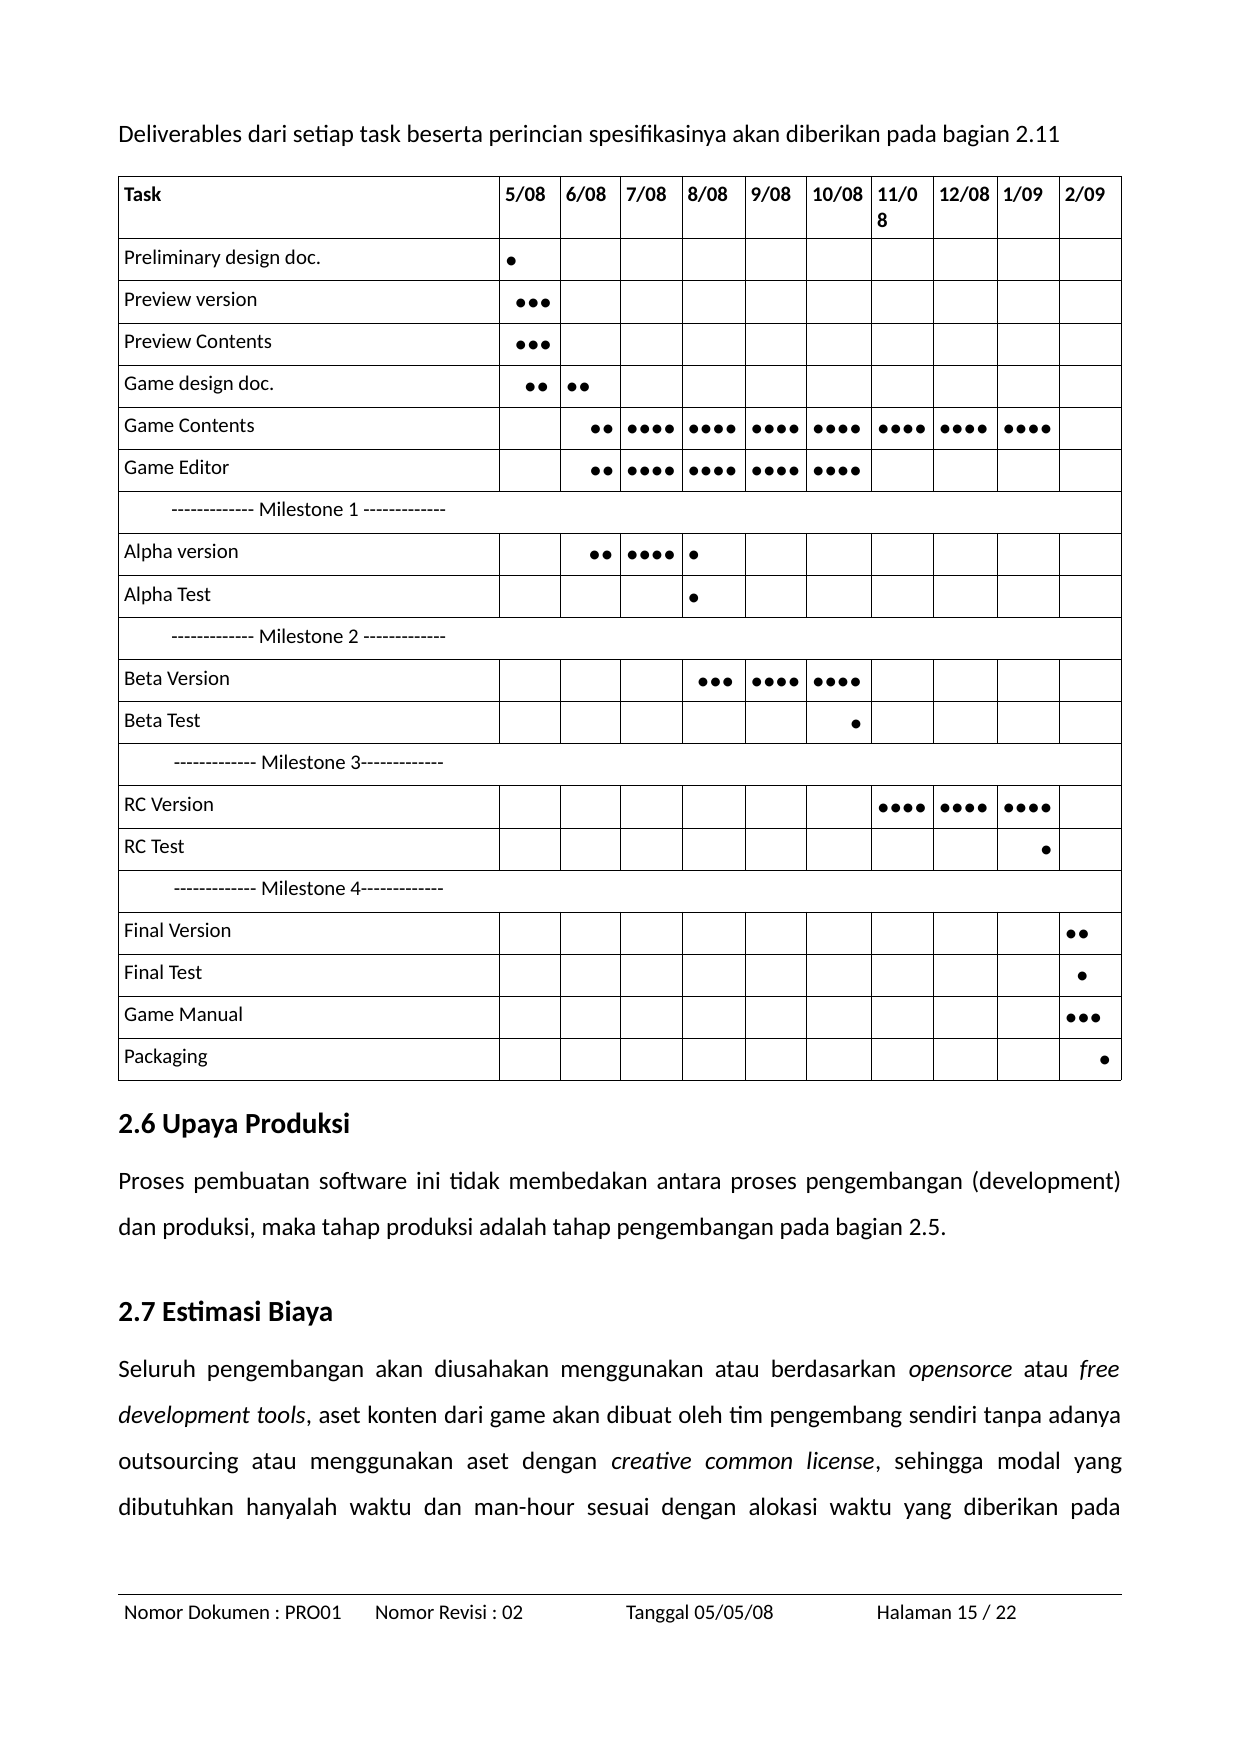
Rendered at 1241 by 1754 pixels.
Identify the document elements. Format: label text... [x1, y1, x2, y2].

table_cell [500, 702, 560, 743]
subtitle 2.6 Upaya Produksi [118, 1105, 1122, 1141]
table_cell [561, 913, 620, 954]
table_cell [499, 871, 560, 912]
table_cell [621, 702, 682, 743]
table_cell [872, 281, 933, 322]
table_header 6/08 [561, 177, 620, 238]
table_cell [1060, 534, 1121, 575]
table_cell [1060, 576, 1121, 617]
table_cell [934, 829, 997, 869]
table_cell [807, 534, 871, 575]
table_cell [683, 955, 745, 996]
table_cell [621, 829, 682, 869]
table_cell ••• [1060, 997, 1121, 1038]
table_cell [746, 829, 806, 869]
table_cell [745, 618, 806, 659]
table_cell [621, 955, 682, 996]
table_cell •• [561, 408, 620, 449]
table_cell [807, 829, 871, 869]
table_cell ------------- Milestone 3------------- [119, 744, 499, 785]
table_cell [746, 913, 806, 954]
table_cell •••• [807, 408, 871, 449]
table_cell [872, 997, 933, 1038]
table_cell [683, 239, 745, 280]
table_cell •••• [807, 660, 871, 701]
table_cell [500, 660, 560, 701]
table_cell RC Test [119, 829, 499, 869]
table_header 5/08 [500, 177, 560, 238]
table_cell Preview version [119, 281, 499, 322]
table_cell [1060, 366, 1121, 407]
table_cell Game Editor [119, 450, 499, 491]
table_cell [745, 492, 806, 533]
table_cell •••• [807, 450, 871, 491]
table_cell [561, 786, 620, 827]
table_cell [872, 239, 933, 280]
table_cell [807, 324, 871, 364]
table_cell [500, 576, 560, 617]
table_cell ------------- Milestone 1 ------------- [119, 492, 499, 533]
table_cell •••• [998, 408, 1059, 449]
table_cell [746, 366, 806, 407]
table_cell •••• [746, 408, 806, 449]
table_cell Beta Test [119, 702, 499, 743]
table_cell ------------- Milestone 2 ------------- [119, 618, 499, 659]
table_cell [806, 744, 871, 785]
table_cell [621, 997, 682, 1038]
table_cell •••• [746, 450, 806, 491]
table_cell • [683, 534, 745, 575]
table_cell [806, 618, 871, 659]
table_cell [620, 871, 682, 912]
table_cell ••• [683, 660, 745, 701]
table_cell [997, 871, 1059, 912]
table_cell [933, 492, 997, 533]
table_cell [934, 702, 997, 743]
table_cell [998, 1039, 1059, 1080]
table_cell [620, 618, 682, 659]
table_cell [934, 324, 997, 364]
table_cell [871, 871, 933, 912]
table_cell [872, 366, 933, 407]
table_cell [872, 829, 933, 869]
table_cell [998, 702, 1059, 743]
table_cell [934, 1039, 997, 1080]
table_cell [934, 450, 997, 491]
table_cell •• [561, 450, 620, 491]
table_cell Final Test [119, 955, 499, 996]
table_cell [683, 997, 745, 1038]
table_cell [620, 744, 682, 785]
text Seluruh pengembangan akan diusahakan menggunakan atau berdasarkan opensorce atau free development tools, aset konten dari game akan dibuat oleh tim pengembang sendiri tanpa adanya outsourcing atau menggunakan aset dengan creative common license, sehingga modal yang dibutuhkan hanyalah waktu dan man-hour sesuai dengan alokasi waktu yang diberikan pada [118, 1354, 1122, 1521]
table_cell [499, 492, 560, 533]
table_cell [872, 1039, 933, 1080]
table_cell [934, 366, 997, 407]
table_cell ••• [500, 281, 560, 322]
table_cell • [500, 239, 560, 280]
text Proses pembuatan software ini tidak membedakan antara proses pengembangan (development) dan produksi, maka tahap produksi adalah tahap pengembangan pada bagian 2.5. [118, 1165, 1122, 1241]
table_cell •••• [683, 408, 745, 449]
table_cell [934, 534, 997, 575]
table_cell [621, 281, 682, 322]
table_header 10/08 [807, 177, 871, 238]
table_cell [934, 913, 997, 954]
table_cell [746, 702, 806, 743]
table_cell [1060, 408, 1121, 449]
table_cell Game Manual [119, 997, 499, 1038]
table_cell [621, 660, 682, 701]
table_cell [621, 786, 682, 827]
table_cell [933, 744, 997, 785]
table_cell [807, 366, 871, 407]
table_cell [745, 871, 806, 912]
table_cell [1060, 281, 1121, 322]
table_cell Preliminary design doc. [119, 239, 499, 280]
table_cell [500, 997, 560, 1038]
table_cell [621, 913, 682, 954]
table_cell [998, 239, 1059, 280]
table_cell [683, 366, 745, 407]
table_cell [1059, 618, 1121, 659]
table_cell [933, 618, 997, 659]
table_cell [1060, 324, 1121, 364]
table_cell [682, 618, 745, 659]
table_cell [500, 786, 560, 827]
table_cell [933, 871, 997, 912]
table_cell [500, 534, 560, 575]
table_cell [682, 492, 745, 533]
table_cell [621, 1039, 682, 1080]
table_cell [500, 913, 560, 954]
table_cell [560, 871, 620, 912]
table_cell [746, 324, 806, 364]
table_cell •• [561, 534, 620, 575]
table_cell [807, 955, 871, 996]
table_cell ------------- Milestone 4------------- [119, 871, 499, 912]
table_cell •••• [934, 786, 997, 827]
table_cell [745, 744, 806, 785]
table_cell [500, 829, 560, 869]
table_cell [997, 492, 1059, 533]
table_cell Packaging [119, 1039, 499, 1080]
table_cell [500, 955, 560, 996]
table_cell [934, 660, 997, 701]
table_cell [934, 239, 997, 280]
table_cell [872, 534, 933, 575]
table_cell Game Contents [119, 408, 499, 449]
table_cell •••• [621, 408, 682, 449]
table_cell Preview Contents [119, 324, 499, 364]
table_cell [872, 450, 933, 491]
table_header 1/09 [998, 177, 1059, 238]
table_cell [997, 618, 1059, 659]
table_cell •• [561, 366, 620, 407]
table_cell [621, 239, 682, 280]
table_header 12/08 [934, 177, 997, 238]
table_cell [1060, 702, 1121, 743]
table_cell [746, 1039, 806, 1080]
table_cell [683, 829, 745, 869]
table_cell • [1060, 1039, 1121, 1080]
table_cell • [683, 576, 745, 617]
table_cell [1059, 871, 1121, 912]
table_cell •••• [998, 786, 1059, 827]
table_cell [561, 576, 620, 617]
table_cell Alpha Test [119, 576, 499, 617]
table_cell [934, 576, 997, 617]
table_cell [871, 744, 933, 785]
table_cell [872, 576, 933, 617]
table_cell •••• [683, 450, 745, 491]
table_cell [500, 1039, 560, 1080]
table_cell [620, 492, 682, 533]
table_cell [806, 871, 871, 912]
table_cell Alpha version [119, 534, 499, 575]
table_header 11/08 [872, 177, 933, 238]
table_cell [1060, 829, 1121, 869]
table_cell [871, 492, 933, 533]
table_cell [561, 281, 620, 322]
table_cell [997, 744, 1059, 785]
table_header 9/08 [746, 177, 806, 238]
table_cell [1060, 660, 1121, 701]
table_cell •• [500, 366, 560, 407]
table_header 8/08 [683, 177, 745, 238]
table_cell [872, 702, 933, 743]
table_cell [682, 744, 745, 785]
table_cell [806, 492, 871, 533]
table_cell ••• [500, 324, 560, 364]
table_cell [561, 1039, 620, 1080]
table_cell [934, 997, 997, 1038]
table_cell [683, 702, 745, 743]
table_header 7/08 [621, 177, 682, 238]
table_cell [1060, 239, 1121, 280]
table_cell [561, 702, 620, 743]
table_cell [746, 955, 806, 996]
table_cell [746, 576, 806, 617]
table_cell Game design doc. [119, 366, 499, 407]
table_cell •••• [934, 408, 997, 449]
table_cell [807, 239, 871, 280]
table_cell [872, 660, 933, 701]
table_cell [561, 660, 620, 701]
table_cell [807, 1039, 871, 1080]
table_cell [621, 576, 682, 617]
table_cell [683, 913, 745, 954]
table_cell [683, 786, 745, 827]
table_cell Beta Version [119, 660, 499, 701]
table_cell • [998, 829, 1059, 869]
table_cell [998, 534, 1059, 575]
table_cell [1060, 786, 1121, 827]
table_cell [998, 450, 1059, 491]
table_cell [807, 281, 871, 322]
table_cell [871, 618, 933, 659]
table_cell [746, 534, 806, 575]
table_cell [683, 324, 745, 364]
table_cell RC Version [119, 786, 499, 827]
table_cell [934, 955, 997, 996]
table_cell [1060, 450, 1121, 491]
table_cell [998, 660, 1059, 701]
table_cell [560, 492, 620, 533]
table_cell [998, 281, 1059, 322]
table_cell [998, 955, 1059, 996]
table_cell • [807, 702, 871, 743]
table_cell [872, 955, 933, 996]
table_cell [1059, 492, 1121, 533]
subtitle 2.7 Estimasi Biaya [118, 1293, 1122, 1329]
table_cell [872, 324, 933, 364]
table_cell [807, 786, 871, 827]
table_cell [683, 1039, 745, 1080]
table_cell [561, 829, 620, 869]
table_cell [998, 366, 1059, 407]
table_cell [872, 913, 933, 954]
table_cell [621, 366, 682, 407]
table_header Task [119, 177, 499, 238]
table_cell [500, 408, 560, 449]
table_cell [746, 997, 806, 1038]
table_cell [560, 618, 620, 659]
table_cell [621, 324, 682, 364]
table_cell [683, 281, 745, 322]
table_cell [807, 913, 871, 954]
table_cell [500, 450, 560, 491]
table_cell [561, 997, 620, 1038]
table_cell • [1060, 955, 1121, 996]
text Deliverables dari setiap task beserta perincian spesifikasinya akan diberikan pada bagian 2.11 [118, 118, 1122, 149]
table_cell [746, 281, 806, 322]
table_cell Final Version [119, 913, 499, 954]
table_cell •••• [621, 450, 682, 491]
table_cell [499, 744, 560, 785]
table_cell [807, 997, 871, 1038]
table_cell [998, 913, 1059, 954]
table_cell •••• [872, 786, 933, 827]
table_cell [998, 576, 1059, 617]
table_cell [934, 281, 997, 322]
table_cell [1059, 744, 1121, 785]
table_cell [998, 324, 1059, 364]
table_cell [746, 786, 806, 827]
table_cell [746, 239, 806, 280]
table_cell •• [1060, 913, 1121, 954]
table_cell [807, 576, 871, 617]
table_cell •••• [621, 534, 682, 575]
table_cell [561, 239, 620, 280]
table_cell [560, 744, 620, 785]
table_cell [561, 324, 620, 364]
table_cell [682, 871, 745, 912]
table_cell [998, 997, 1059, 1038]
table_header 2/09 [1060, 177, 1121, 238]
table_cell •••• [746, 660, 806, 701]
table_cell [499, 618, 560, 659]
table_cell [561, 955, 620, 996]
table_cell •••• [872, 408, 933, 449]
